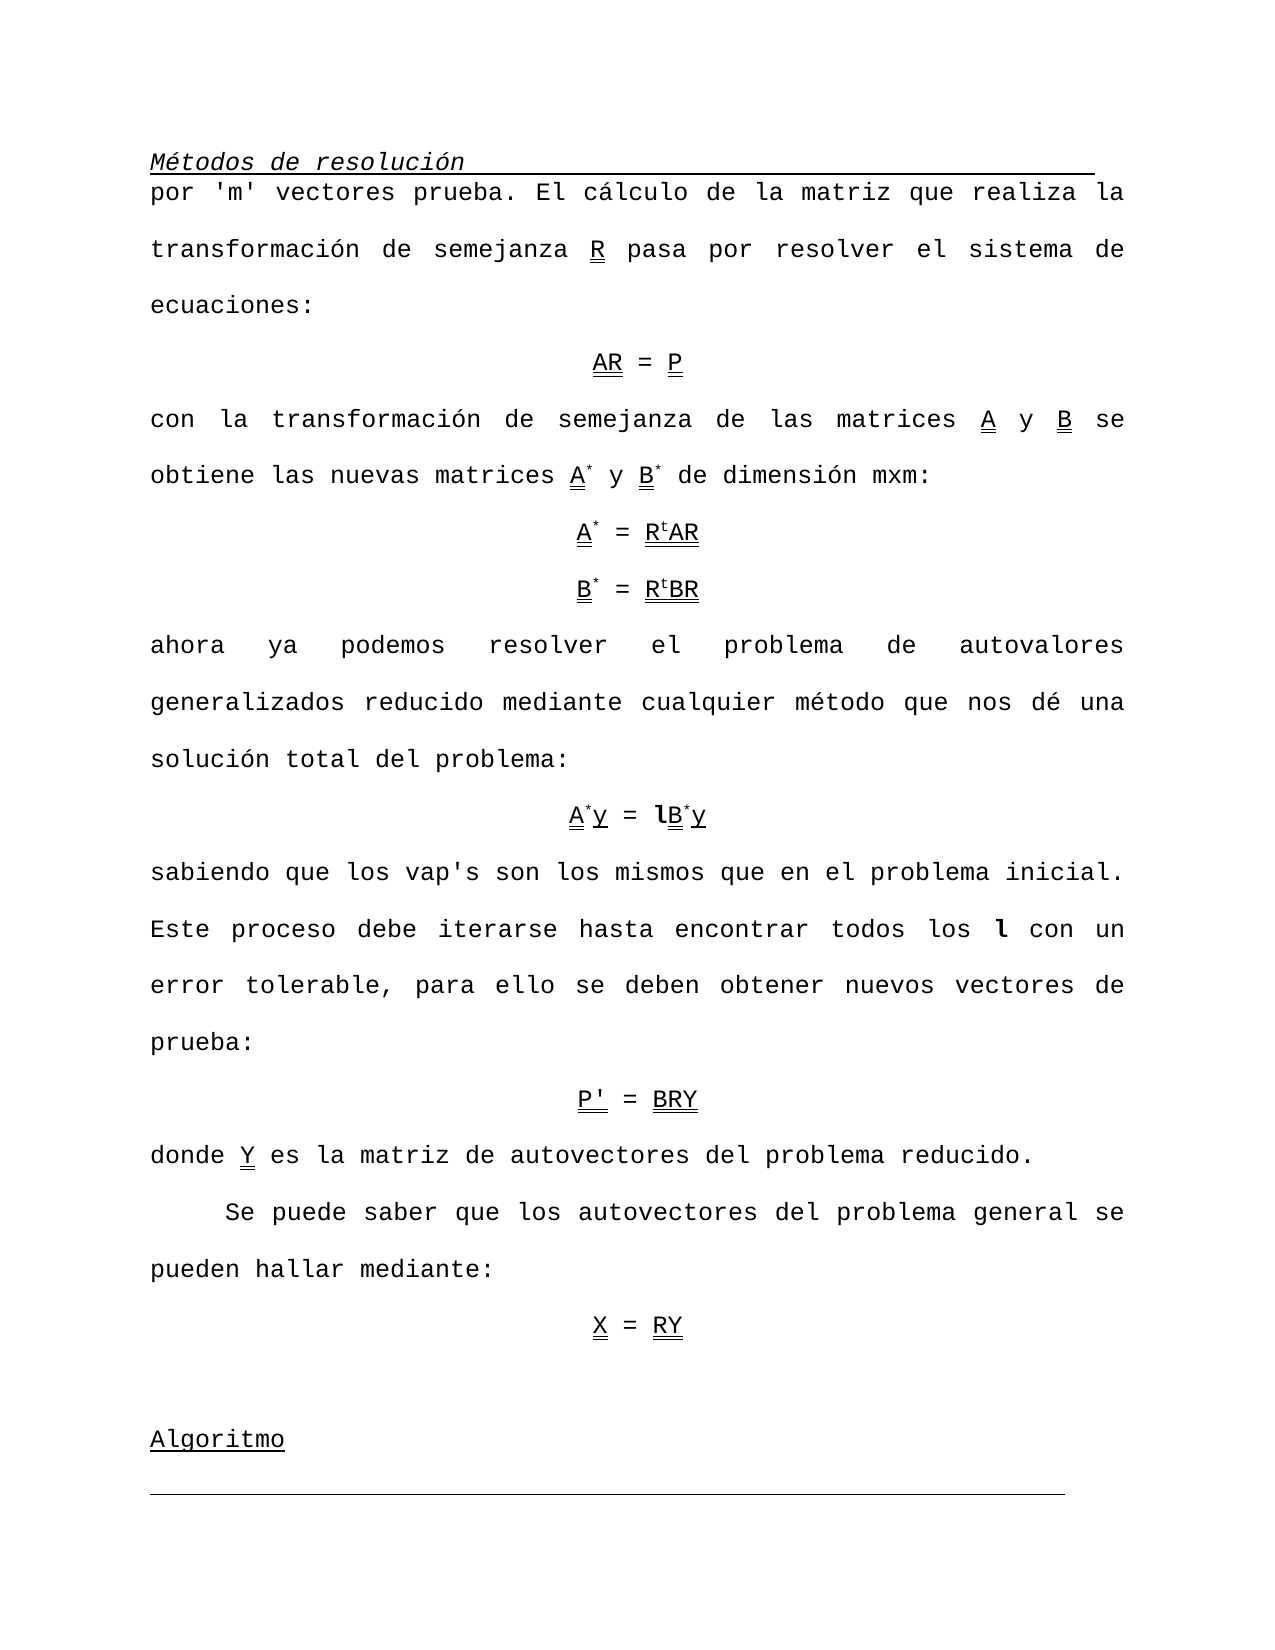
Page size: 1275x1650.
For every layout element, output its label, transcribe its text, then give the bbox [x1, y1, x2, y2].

text A* = RtAR [150, 519, 1125, 548]
text AR = P [150, 349, 1125, 378]
text por 'm' vectores prueba. El cálculo de la matriz que realiza la transformación de semejanza R pasa por resolver el sistema de ecuaciones: [150, 179, 1125, 321]
text P' = BRY [150, 1086, 1125, 1114]
text X = RY [150, 1313, 1125, 1341]
text Se puede saber que los autovectores del problema general se pueden hallar mediante: [150, 1199, 1125, 1284]
text con la transformación de semejanza de las matrices A y B se obtiene las nuevas matrices A* y B* de dimensión mxm: [150, 406, 1125, 491]
text ahora ya podemos resolver el problema de autovalores generalizados reducido mediante cualquier método que nos dé una solución total del problema: [150, 633, 1125, 774]
text A*y = lB*y [150, 803, 1125, 831]
text donde Y es la matriz de autovectores del problema reducido. [150, 1143, 1125, 1171]
text B* = RtBR [150, 576, 1125, 604]
text sabiendo que los vap's son los mismos que en el problema inicial. Este proceso debe iterarse hasta encontrar todos los l con un error tolerable, para ello se deben obtener nuevos vectores de prueba: [150, 859, 1125, 1058]
text Algoritmo [150, 1427, 1125, 1455]
